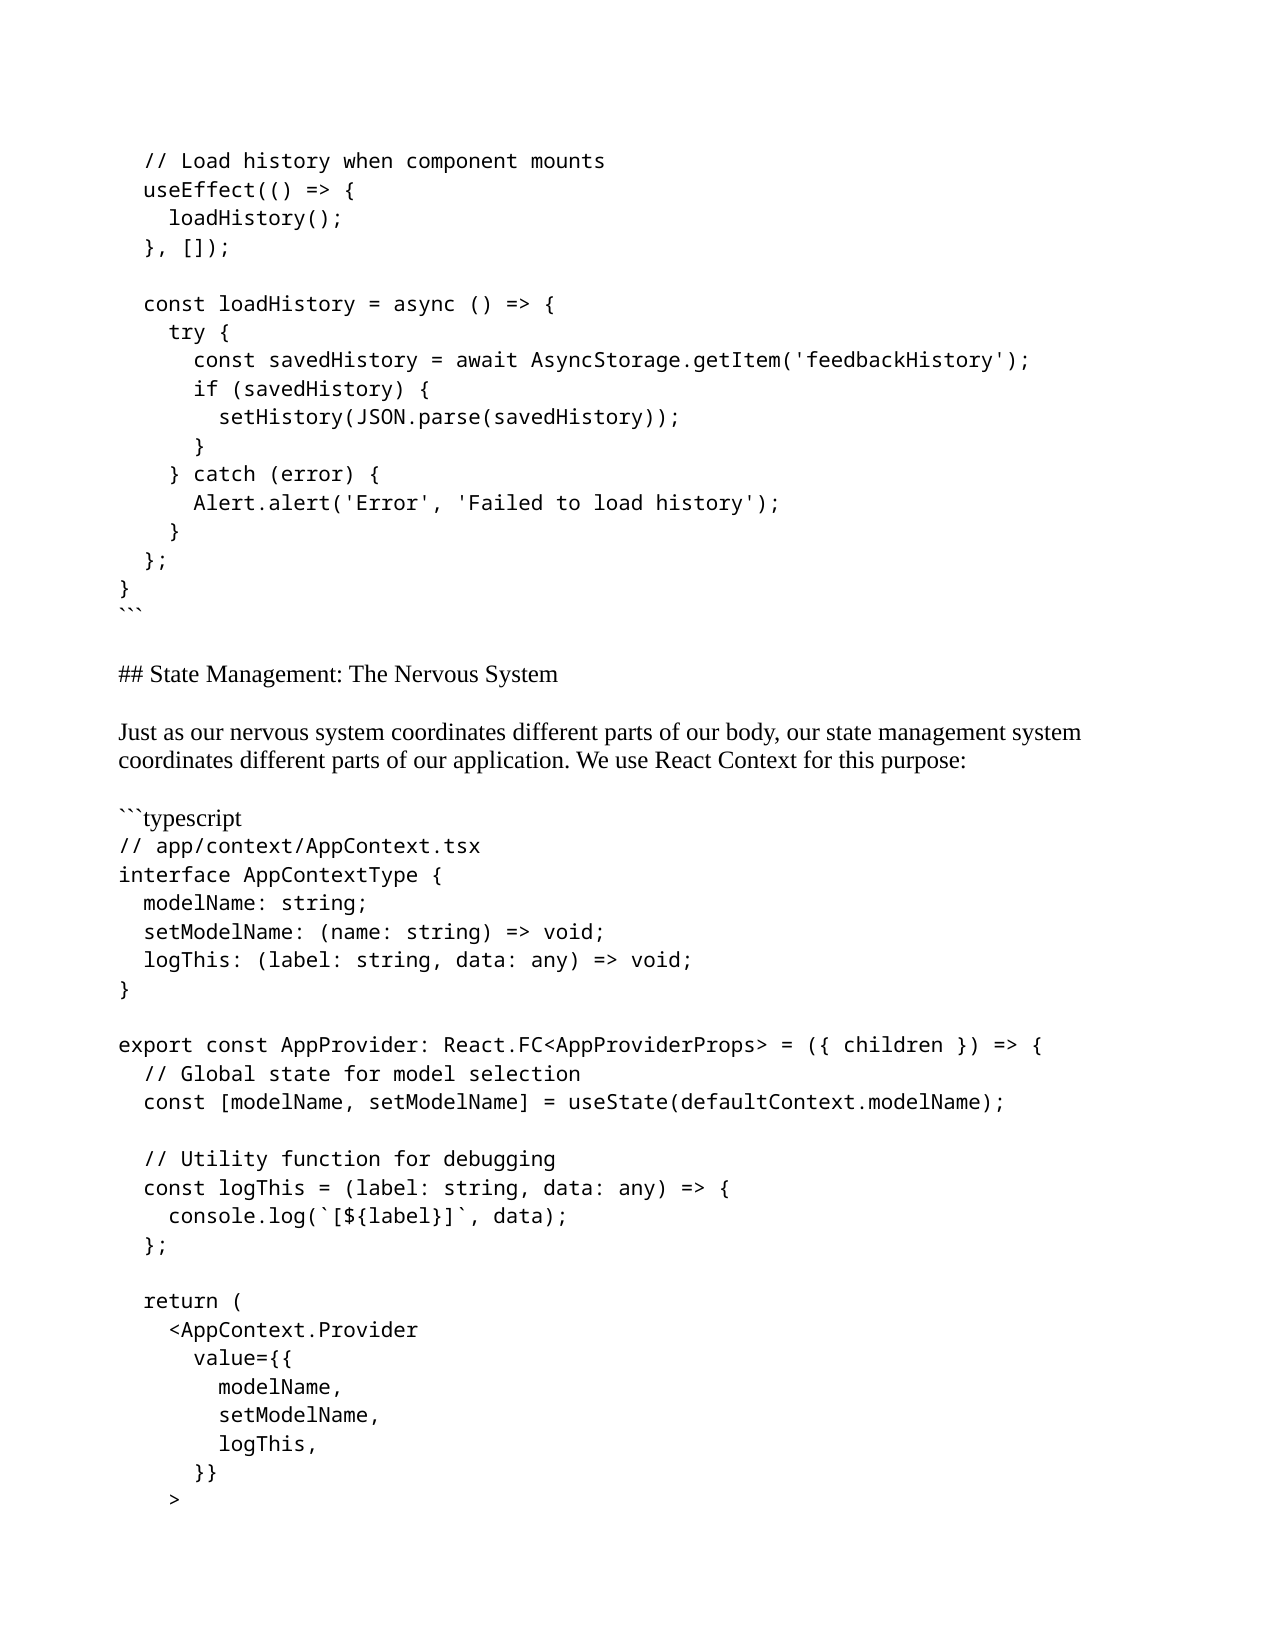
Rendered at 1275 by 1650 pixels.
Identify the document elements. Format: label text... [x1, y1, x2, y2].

text if (savedHistory) { [118, 374, 1157, 402]
text setModelName: (name: string) => void; [118, 917, 1157, 945]
text // Utility function for debugging [118, 1144, 1157, 1173]
text } catch (error) { [118, 459, 1157, 488]
text }} [118, 1457, 1157, 1486]
text logThis, [118, 1429, 1157, 1457]
text Alert.alert('Error', 'Failed to load history'); [118, 488, 1157, 516]
text }; [118, 545, 1157, 573]
text const [modelName, setModelName] = useState(defaultContext.modelName); [118, 1087, 1157, 1116]
text loadHistory(); [118, 203, 1157, 232]
text logThis: (label: string, data: any) => void; [118, 945, 1157, 974]
text Just as our nervous system coordinates different parts of our body, our state management system coordinates different parts of our application. We use React Context for this purpose: [118, 717, 1157, 774]
text setHistory(JSON.parse(savedHistory)); [118, 402, 1157, 431]
text interface AppContextType { [118, 860, 1157, 888]
text // app/context/AppContext.tsx [118, 832, 1157, 860]
text ``` [118, 602, 1157, 630]
text console.log(`[${label}]`, data); [118, 1201, 1157, 1230]
text return ( [118, 1287, 1157, 1315]
text modelName, [118, 1372, 1157, 1400]
text value={{ [118, 1343, 1157, 1372]
text export const AppProvider: React.FC<AppProviderProps> = ({ children }) => { [118, 1031, 1157, 1059]
text ## State Management: The Nervous System [118, 659, 1157, 688]
text } [118, 974, 1157, 1002]
text <AppContext.Provider [118, 1315, 1157, 1343]
text } [118, 516, 1157, 545]
text setModelName, [118, 1400, 1157, 1429]
text // Global state for model selection [118, 1059, 1157, 1087]
text // Load history when component mounts [118, 147, 1157, 175]
text } [118, 431, 1157, 459]
text } [118, 573, 1157, 602]
text }; [118, 1230, 1157, 1258]
text }, []); [118, 232, 1157, 260]
text try { [118, 317, 1157, 346]
text const logThis = (label: string, data: any) => { [118, 1173, 1157, 1201]
text modelName: string; [118, 888, 1157, 917]
text > [118, 1486, 1157, 1514]
text useEffect(() => { [118, 175, 1157, 203]
text const savedHistory = await AsyncStorage.getItem('feedbackHistory'); [118, 346, 1157, 374]
text const loadHistory = async () => { [118, 289, 1157, 317]
text ```typescript [118, 803, 1157, 832]
